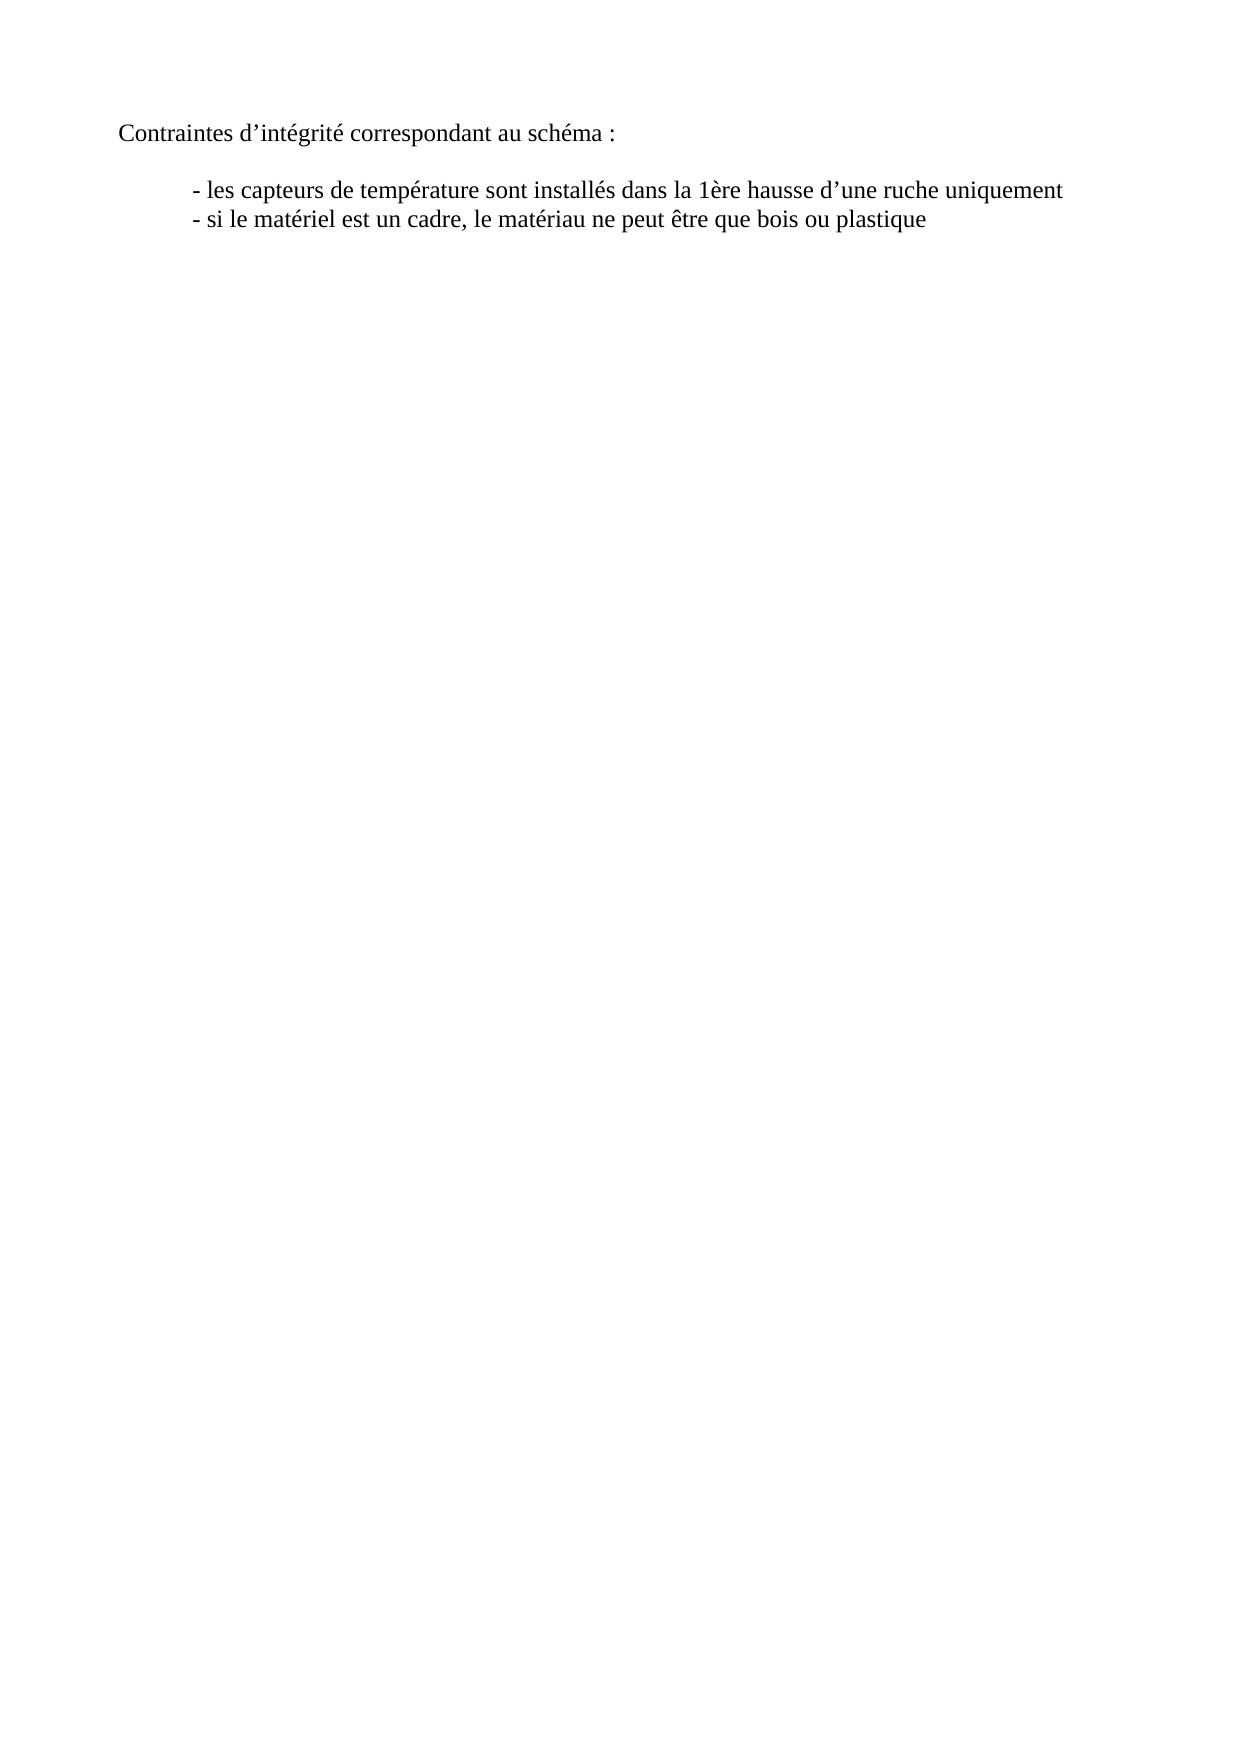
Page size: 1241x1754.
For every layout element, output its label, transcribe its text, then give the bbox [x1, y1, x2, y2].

text - si le matériel est un cadre, le matériau ne peut être que bois ou plastique [118, 204, 1122, 233]
text Contraintes d’intégrité correspondant au schéma : [118, 118, 1122, 147]
text - les capteurs de température sont installés dans la 1ère hausse d’une ruche uniquement [118, 176, 1122, 204]
